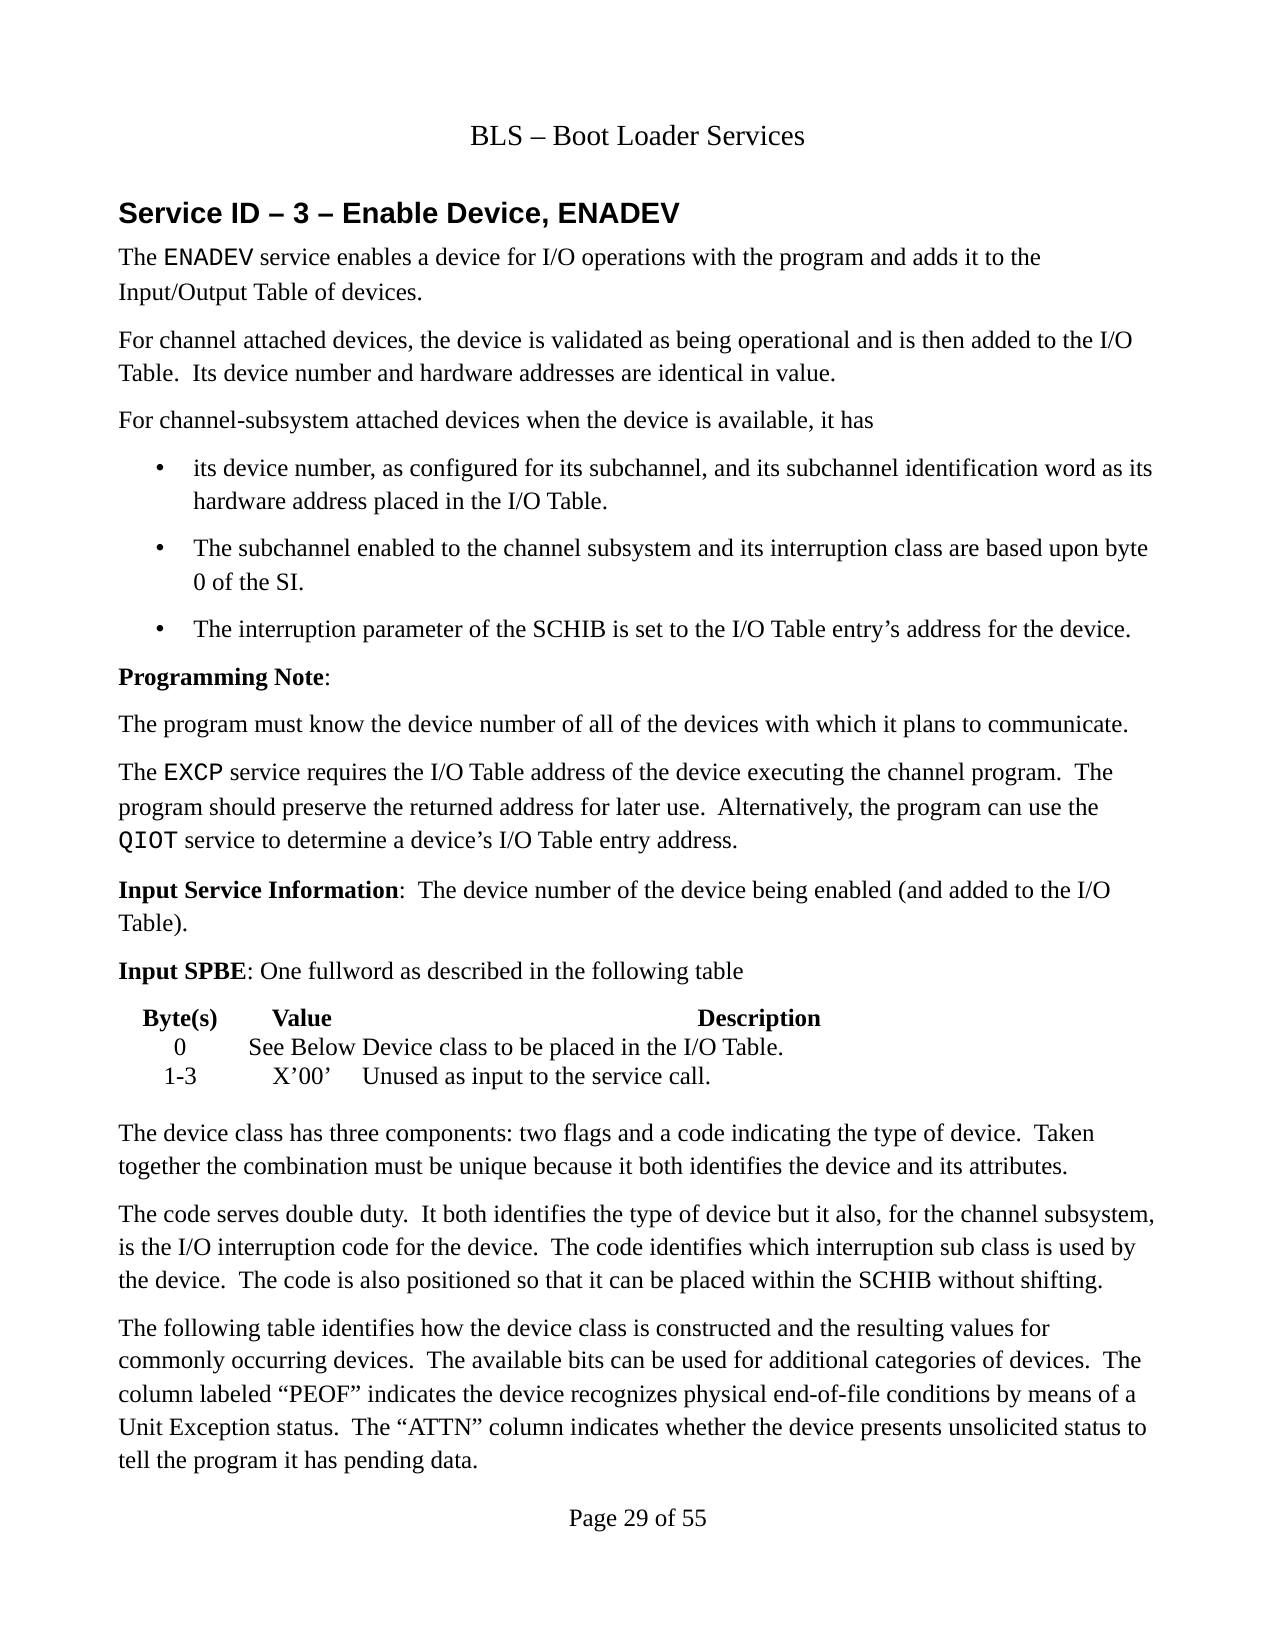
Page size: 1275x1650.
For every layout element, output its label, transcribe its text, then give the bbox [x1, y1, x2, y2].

text The program must know the device number of all of the devices with which it plans to communicate. [118, 709, 1157, 738]
text The device class has three components: two flags and a code indicating the type of device. Taken together the combination must be unique because it both identifies the device and its attributes. [118, 1118, 1157, 1180]
table_cell See Below [242, 1032, 362, 1061]
table_cell 0 [118, 1032, 242, 1061]
text For channel-subsystem attached devices when the device is available, it has [118, 405, 1157, 434]
table_cell 1-3 [118, 1061, 242, 1089]
table_header Description [362, 1003, 1157, 1032]
subtitle Service ID – 3 – Enable Device, ENADEV [118, 196, 1157, 229]
text Input SPBE: One fullword as described in the following table [118, 956, 1157, 984]
text Input Service Information: The device number of the device being enabled (and added to the I/O Table). [118, 875, 1157, 937]
table_cell X’00’ [242, 1061, 362, 1089]
text The ENADEV service enables a device for I/O operations with the program and adds it to the Input/Output Table of devices. [118, 242, 1157, 306]
text The following table identifies how the device class is constructed and the resulting values for commonly occurring devices. The available bits can be used for additional categories of devices. The column labeled “PEOF” indicates the device recognizes physical end-of-file conditions by means of a Unit Exception status. The “ATTN” column indicates whether the device presents unsolicited status to tell the program it has pending data. [118, 1313, 1157, 1473]
table_header Byte(s) [118, 1003, 242, 1032]
text Programming Note: [118, 662, 1157, 691]
list The subchannel enabled to the channel subsystem and its interruption class are based upon byte 0 of the SI. [156, 533, 1157, 595]
table_header Value [242, 1003, 362, 1032]
list its device number, as configured for its subchannel, and its subchannel identification word as its hardware address placed in the I/O Table. [156, 453, 1157, 515]
list The interruption parameter of the SCHIB is set to the I/O Table entry’s address for the device. [156, 614, 1157, 643]
table_cell Device class to be placed in the I/O Table. [362, 1032, 1157, 1061]
text The EXCP service requires the I/O Table address of the device executing the channel program. The program should preserve the returned address for later use. Alternatively, the program can use the QIOT service to determine a device’s I/O Table entry address. [118, 757, 1157, 856]
text The code serves double duty. It both identifies the type of device but it also, for the channel subsystem, is the I/O interruption code for the device. The code identifies which interruption sub class is used by the device. The code is also positioned so that it can be placed within the SCHIB without shifting. [118, 1199, 1157, 1294]
text For channel attached devices, the device is validated as being operational and is then added to the I/O Table. Its device number and hardware addresses are identical in value. [118, 325, 1157, 386]
table_cell Unused as input to the service call. [362, 1061, 1157, 1089]
